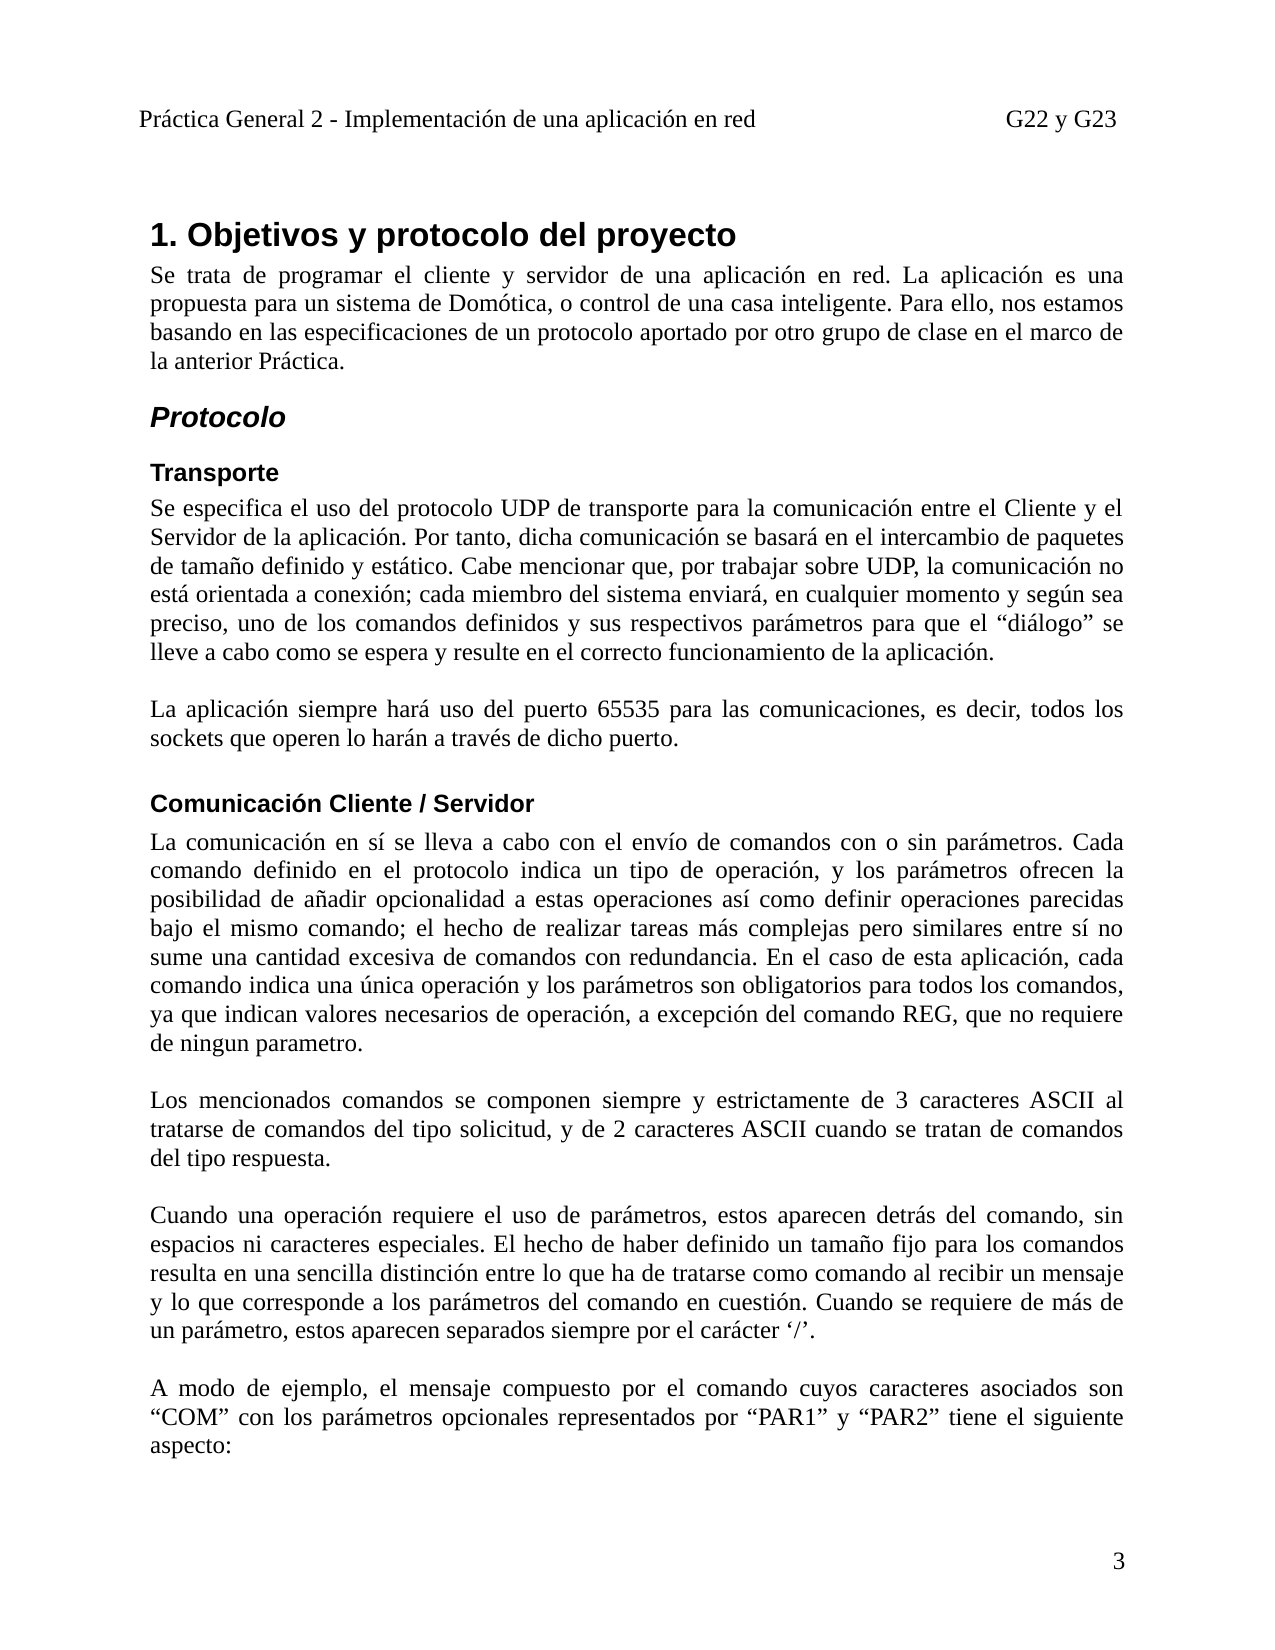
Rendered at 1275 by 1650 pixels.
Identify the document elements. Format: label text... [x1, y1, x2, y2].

subtitle Comunicación Cliente / Servidor [150, 789, 1125, 818]
subtitle Protocolo [150, 400, 1125, 433]
text Se trata de programar el cliente y servidor de una aplicación en red. La aplicación es una propuesta para un sistema de Domótica, o control de una casa inteligente. Para ello, nos estamos basando en las especificaciones de un protocolo aportado por otro grupo de clase en el marco de la anterior Práctica. [150, 260, 1125, 375]
text A modo de ejemplo, el mensaje compuesto por el comando cuyos caracteres asociados son “COM” con los parámetros opcionales representados por “PAR1” y “PAR2” tiene el siguiente aspecto: [150, 1373, 1125, 1459]
text Los mencionados comandos se componen siempre y estrictamente de 3 caracteres ASCII al tratarse de comandos del tipo solicitud, y de 2 caracteres ASCII cuando se tratan de comandos del tipo respuesta. [150, 1085, 1125, 1172]
text La comunicación en sí se lleva a cabo con el envío de comandos con o sin parámetros. Cada comando definido en el protocolo indica un tipo de operación, y los parámetros ofrecen la posibilidad de añadir opcionalidad a estas operaciones así como definir operaciones parecidas bajo el mismo comando; el hecho de realizar tareas más complejas pero similares entre sí no sume una cantidad excesiva de comandos con redundancia. En el caso de esta aplicación, cada comando indica una única operación y los parámetros son obligatorios para todos los comandos, ya que indican valores necesarios de operación, a excepción del comando REG, que no requiere de ningun parametro. [150, 827, 1125, 1057]
subtitle Transporte [150, 458, 1125, 487]
text Se especifica el uso del protocolo UDP de transporte para la comunicación entre el Cliente y el Servidor de la aplicación. Por tanto, dicha comunicación se basará en el intercambio de paquetes de tamaño definido y estático. Cabe mencionar que, por trabajar sobre UDP, la comunicación no está orientada a conexión; cada miembro del sistema enviará, en cualquier momento y según sea preciso, uno de los comandos definidos y sus respectivos parámetros para que el “diálogo” se lleve a cabo como se espera y resulte en el correcto funcionamiento de la aplicación. [150, 493, 1125, 666]
text La aplicación siempre hará uso del puerto 65535 para las comunicaciones, es decir, todos los sockets que operen lo harán a través de dicho puerto. [150, 694, 1125, 752]
text Cuando una operación requiere el uso de parámetros, estos aparecen detrás del comando, sin espacios ni caracteres especiales. El hecho de haber definido un tamaño fijo para los comandos resulta en una sencilla distinción entre lo que ha de tratarse como comando al recibir un mensaje y lo que corresponde a los parámetros del comando en cuestión. Cuando se requiere de más de un parámetro, estos aparecen separados siempre por el carácter ‘/’. [150, 1200, 1125, 1344]
subtitle 1. Objetivos y protocolo del proyecto [150, 215, 1125, 253]
